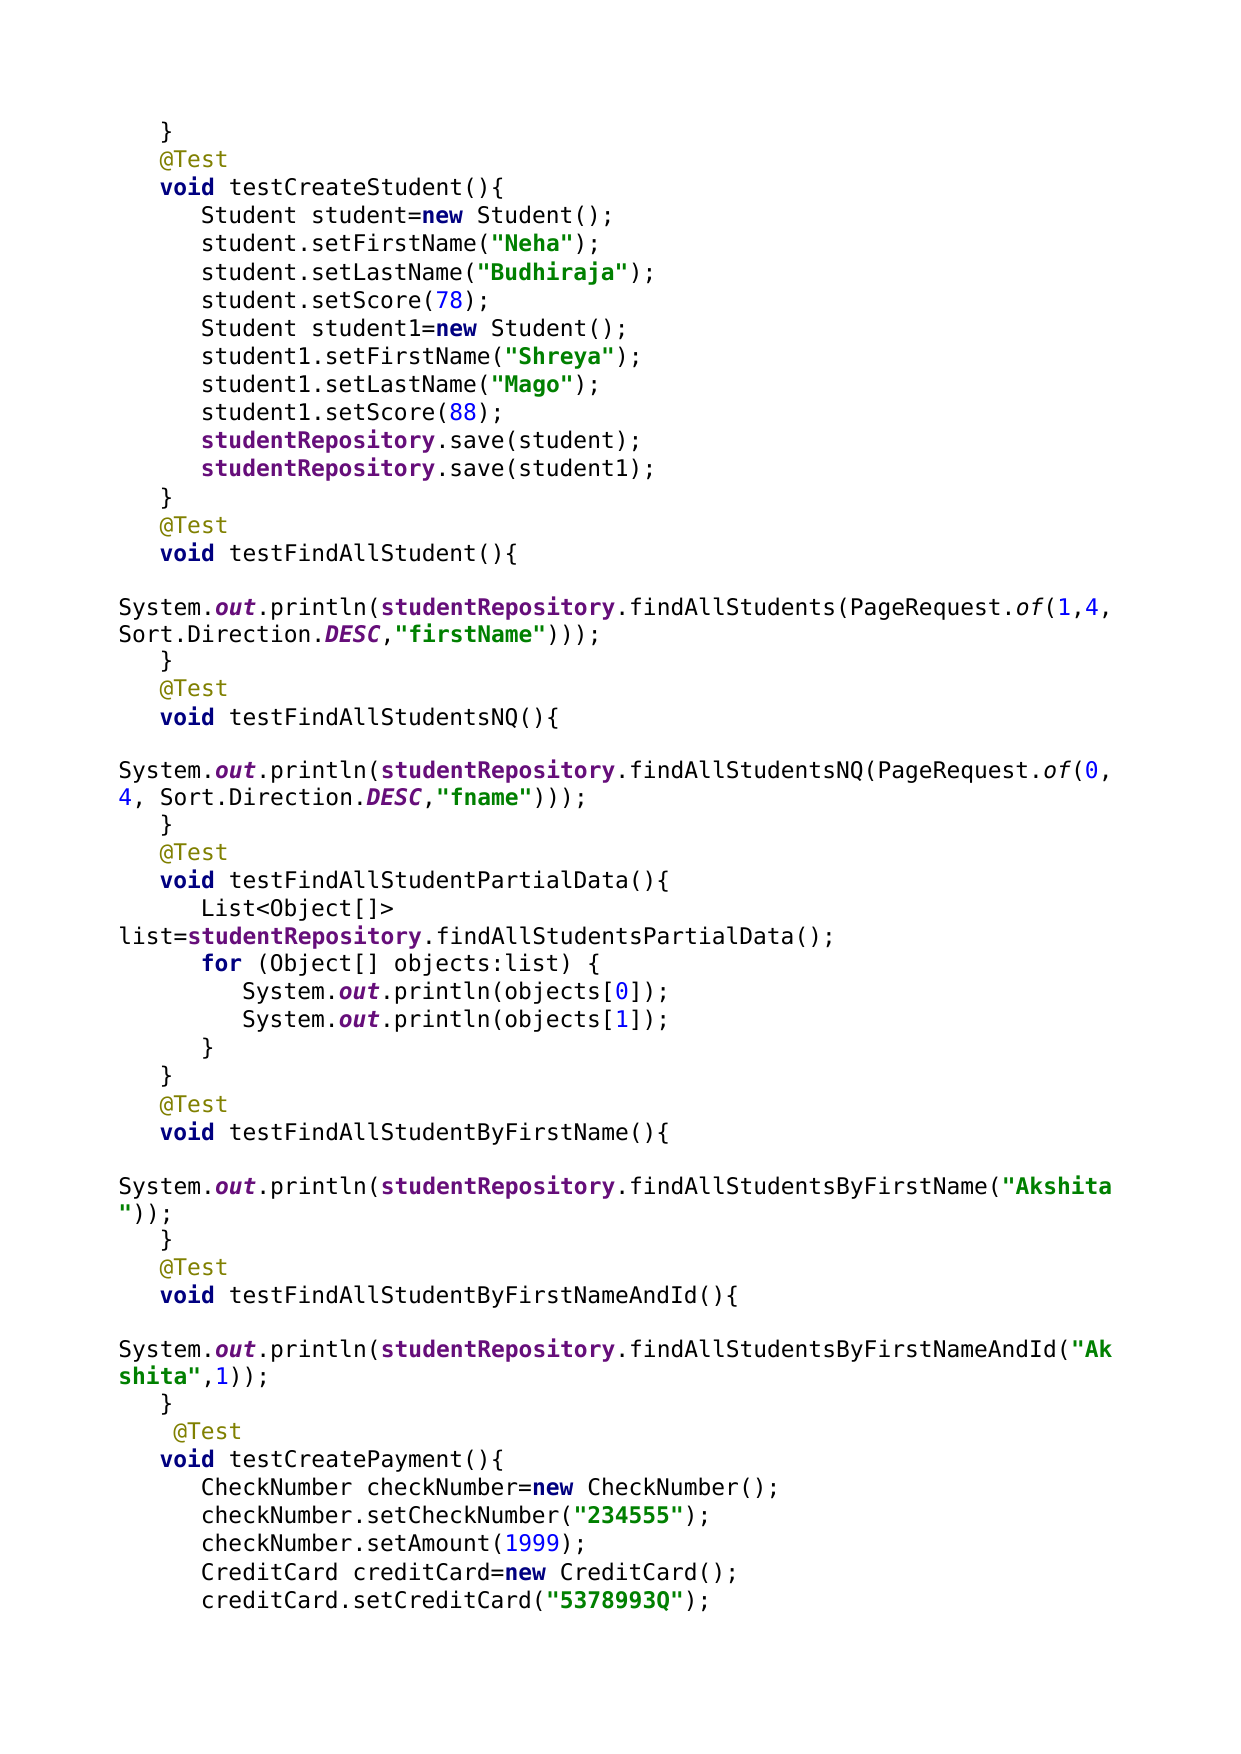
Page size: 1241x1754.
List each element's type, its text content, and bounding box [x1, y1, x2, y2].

text } [118, 1034, 1122, 1063]
text } [118, 484, 1122, 512]
text void testFindAllStudentsNQ(){ [118, 704, 1122, 732]
text @Test [118, 1418, 1122, 1446]
text checkNumber.setCheckNumber("234555"); [118, 1502, 1122, 1531]
text System.out.println(studentRepository.findAllStudentsNQ(PageRequest.of(0,4, Sort.Direction.DESC,"fname"))); [118, 732, 1122, 811]
text System.out.println(studentRepository.findAllStudentsByFirstName("Akshita")); [118, 1147, 1122, 1226]
text void testCreateStudent(){ [118, 174, 1122, 202]
text void testFindAllStudentByFirstName(){ [118, 1119, 1122, 1147]
text Student student=new Student(); [118, 202, 1122, 231]
text System.out.println(objects[1]); [118, 1006, 1122, 1034]
text } [118, 118, 1122, 146]
text System.out.println(studentRepository.findAllStudentsByFirstNameAndId("Akshita",1)); [118, 1311, 1122, 1390]
text creditCard.setCreditCard("5378993Q"); [118, 1587, 1122, 1615]
text } [118, 647, 1122, 676]
text @Test [118, 1091, 1122, 1119]
text @Test [118, 1254, 1122, 1283]
text checkNumber.setAmount(1999); [118, 1531, 1122, 1559]
text Student student1=new Student(); [118, 315, 1122, 343]
text @Test [118, 512, 1122, 540]
text studentRepository.save(student); [118, 427, 1122, 456]
text } [118, 1063, 1122, 1091]
text @Test [118, 676, 1122, 704]
text student1.setLastName("Mago"); [118, 371, 1122, 399]
text for (Object[] objects:list) { [118, 950, 1122, 978]
text student.setFirstName("Neha"); [118, 231, 1122, 259]
text student1.setScore(88); [118, 399, 1122, 427]
text System.out.println(objects[0]); [118, 978, 1122, 1006]
text void testCreatePayment(){ [118, 1446, 1122, 1474]
text @Test [118, 146, 1122, 174]
text student1.setFirstName("Shreya"); [118, 343, 1122, 371]
text @Test [118, 839, 1122, 867]
text } [118, 1390, 1122, 1418]
text void testFindAllStudentPartialData(){ [118, 867, 1122, 895]
text CheckNumber checkNumber=new CheckNumber(); [118, 1474, 1122, 1502]
text student.setScore(78); [118, 287, 1122, 315]
text void testFindAllStudent(){ [118, 540, 1122, 568]
text } [118, 1226, 1122, 1254]
text System.out.println(studentRepository.findAllStudents(PageRequest.of(1,4, Sort.Direction.DESC,"firstName"))); [118, 568, 1122, 647]
text } [118, 811, 1122, 839]
text List<Object[]> list=studentRepository.findAllStudentsPartialData(); [118, 895, 1122, 950]
text studentRepository.save(student1); [118, 456, 1122, 484]
text void testFindAllStudentByFirstNameAndId(){ [118, 1283, 1122, 1311]
text student.setLastName("Budhiraja"); [118, 259, 1122, 287]
text CreditCard creditCard=new CreditCard(); [118, 1559, 1122, 1587]
